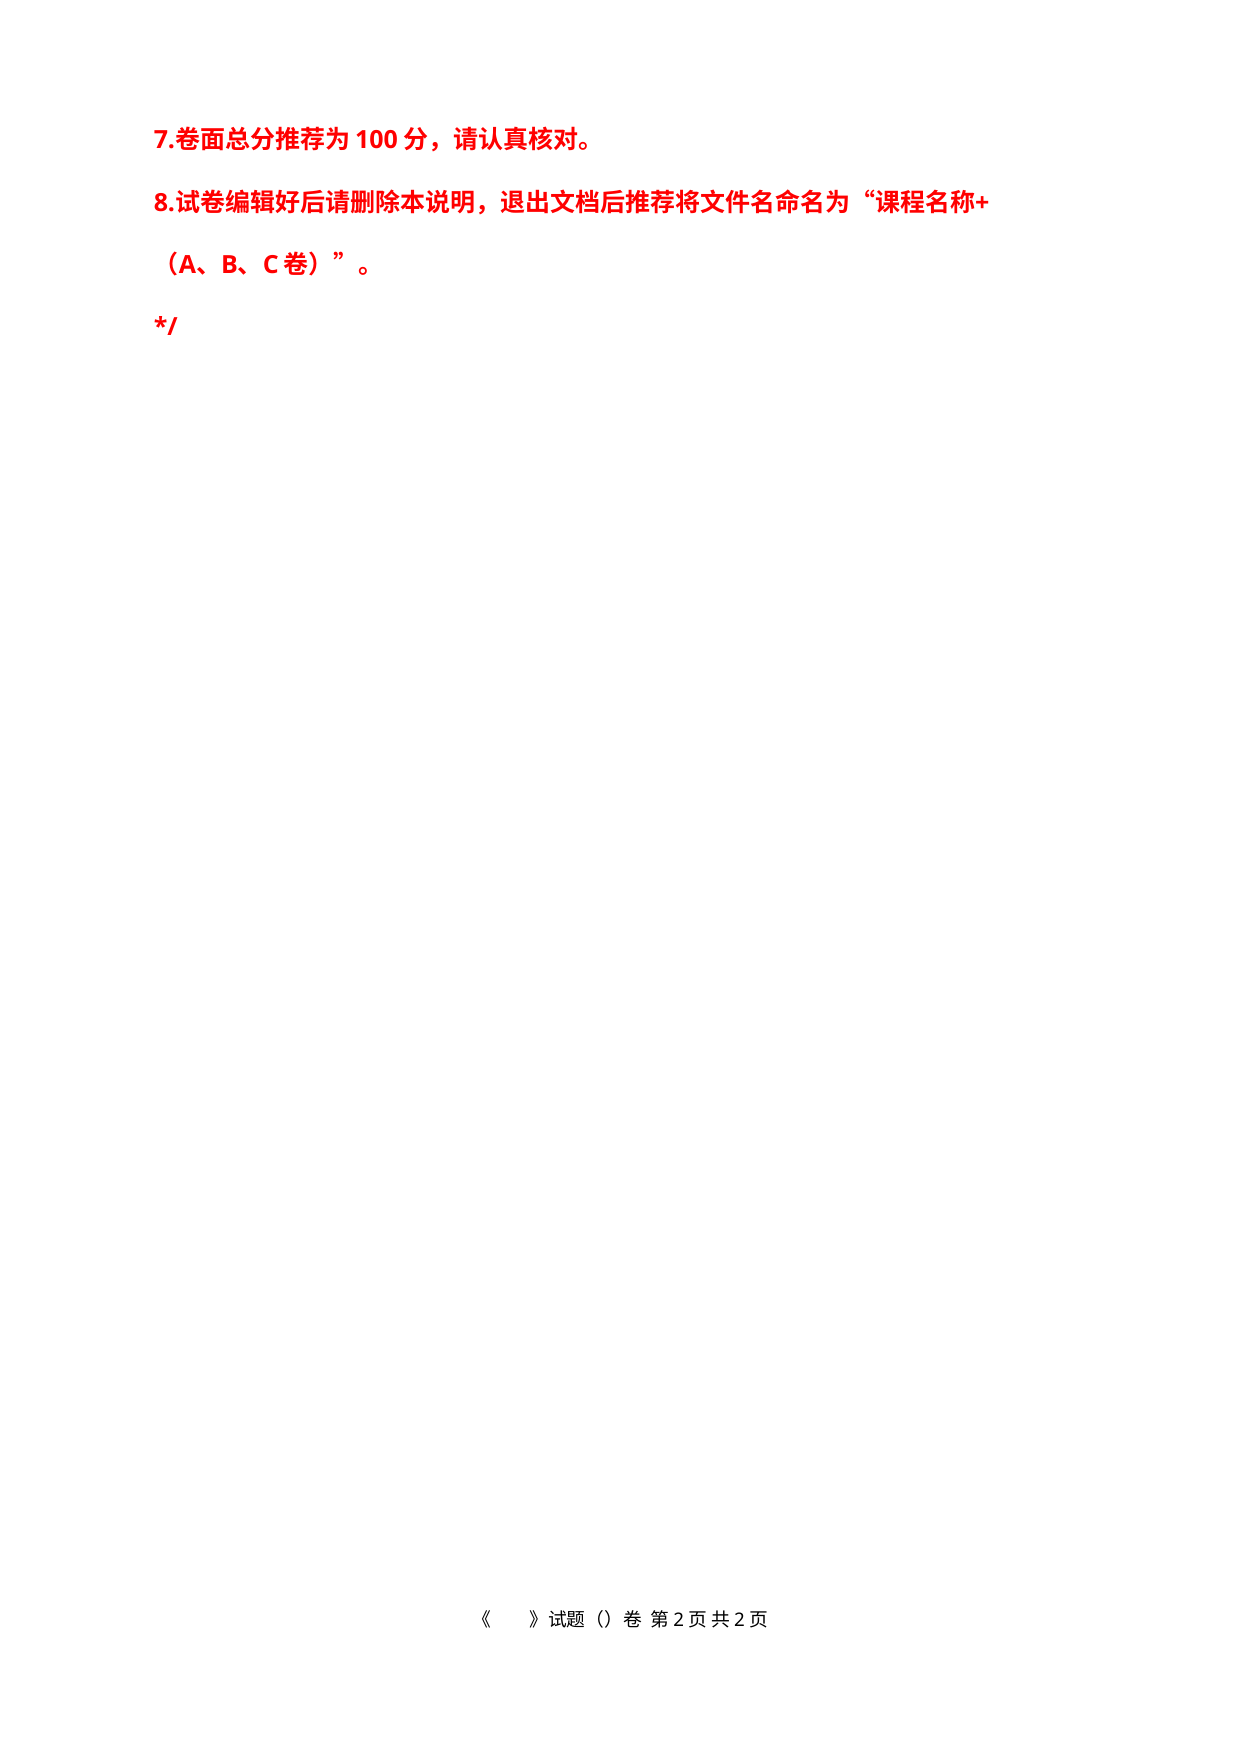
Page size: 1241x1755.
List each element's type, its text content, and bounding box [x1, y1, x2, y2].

text 8.试卷编辑好后请删除本说明，退出文档后推荐将文件名命名为“课程名称+（A、B、C卷）”。 [153, 159, 1087, 284]
text */ [153, 284, 1087, 346]
text 7.卷面总分推荐为100分，请认真核对。 [153, 96, 1087, 159]
